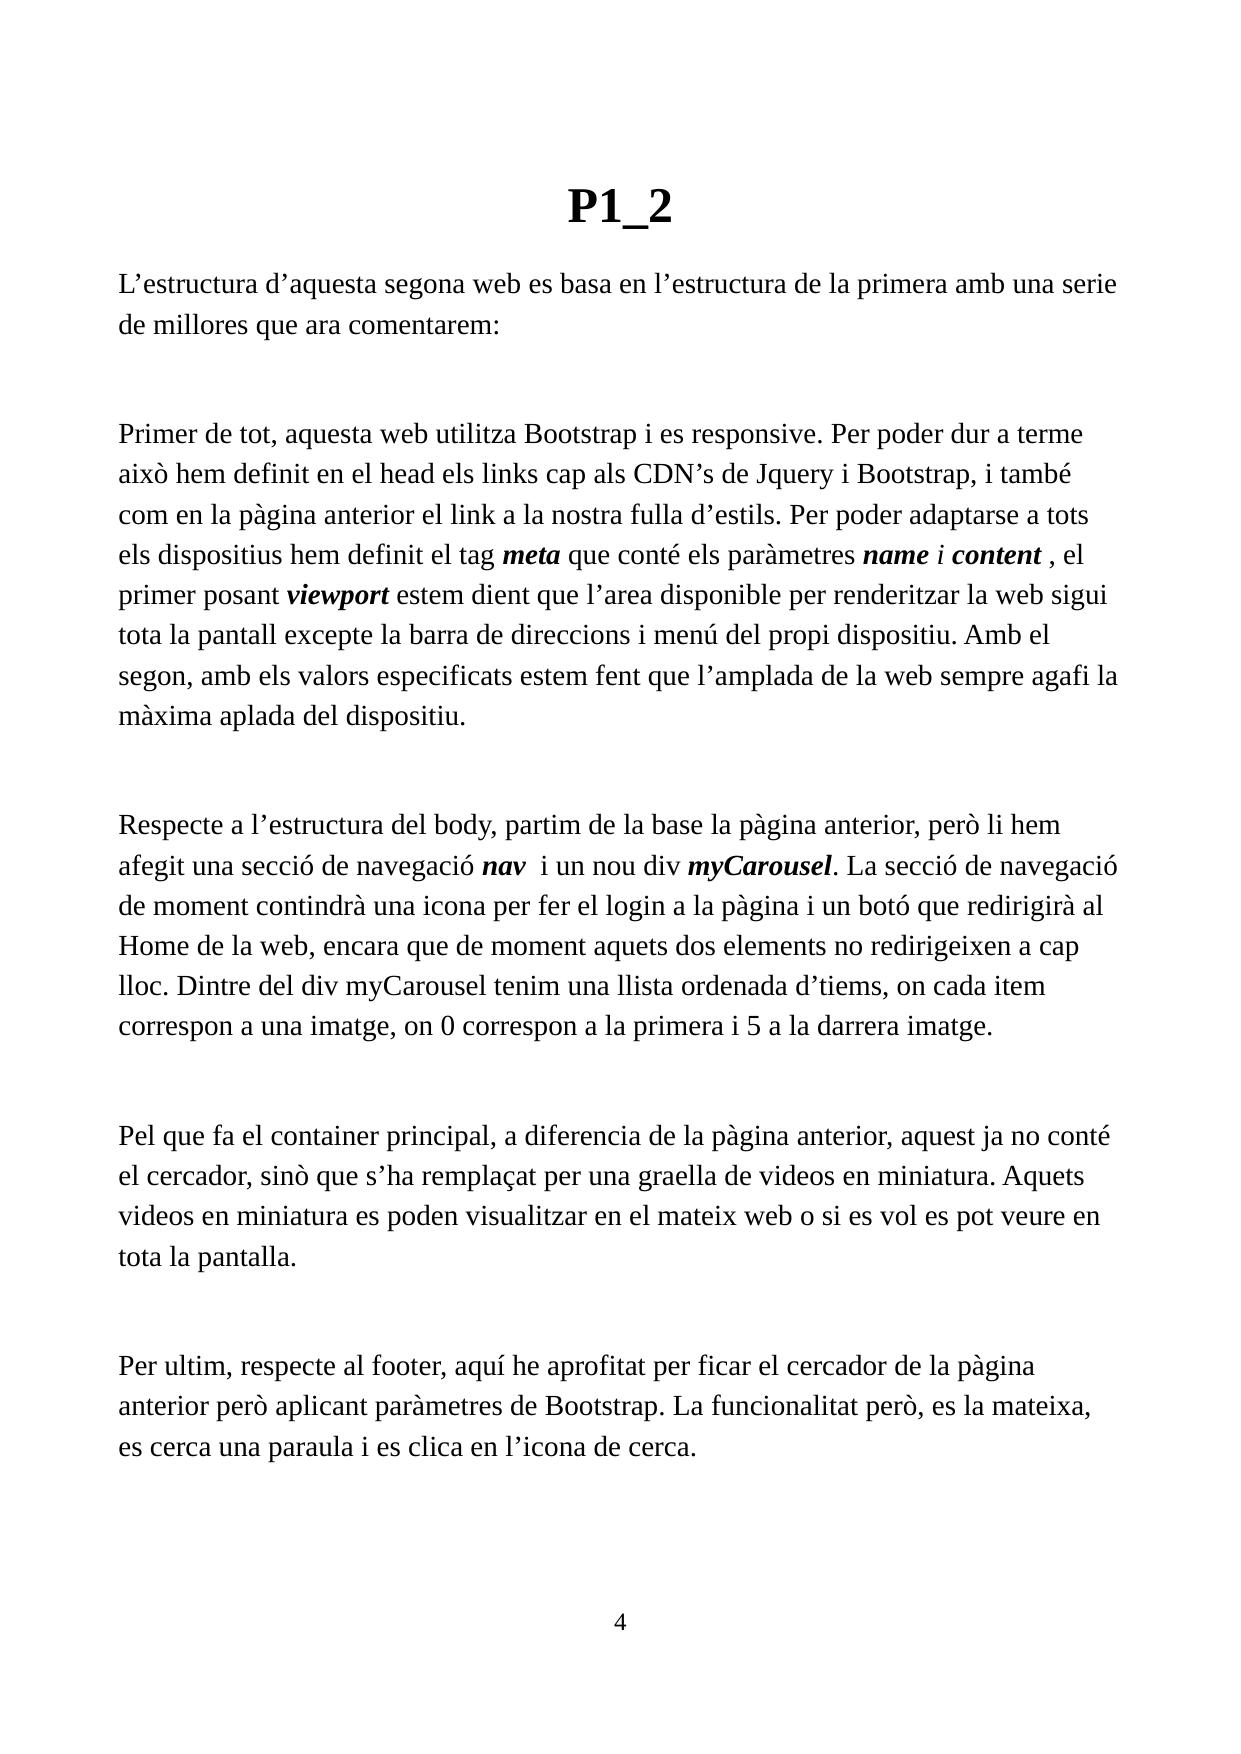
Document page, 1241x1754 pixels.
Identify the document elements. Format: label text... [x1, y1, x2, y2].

text Respecte a l’estructura del body, partim de la base la pàgina anterior, però li hem afegit una secció de navegació nav i un nou div myCarousel. La secció de navegació de moment contindrà una icona per fer el login a la pàgina i un botó que redirigirà al Home de la web, encara que de moment aquets dos elements no redirigeixen a cap lloc. Dintre del div myCarousel tenim una llista ordenada d’tiems, on cada item correspon a una imatge, on 0 correspon a la primera i 5 a la darrera imatge. [118, 807, 1122, 1042]
text Primer de tot, aquesta web utilitza Bootstrap i es responsive. Per poder dur a terme això hem definit en el head els links cap als CDN’s de Jquery i Bootstrap, i també com en la pàgina anterior el link a la nostra fulla d’estils. Per poder adaptarse a tots els dispositius hem definit el tag meta que conté els paràmetres name i content , el primer posant viewport estem dient que l’area disponible per renderitzar la web sigui tota la pantall excepte la barra de direccions i menú del propi dispositiu. Amb el segon, amb els valors especificats estem fent que l’amplada de la web sempre agafi la màxima aplada del dispositiu. [118, 416, 1122, 731]
text Pel que fa el container principal, a diferencia de la pàgina anterior, aquest ja no conté el cercador, sinò que s’ha remplaçat per una graella de videos en miniatura. Aquets videos en miniatura es poden visualitzar en el mateix web o si es vol es pot veure en tota la pantalla. [118, 1118, 1122, 1272]
text P1_2 [118, 176, 1122, 233]
text L’estructura d’aquesta segona web es basa en l’estructura de la primera amb una serie de millores que ara comentarem: [118, 267, 1122, 340]
text Per ultim, respecte al footer, aquí he aprofitat per ficar el cercador de la pàgina anterior però aplicant paràmetres de Bootstrap. La funcionalitat però, es la mateixa, es cerca una paraula i es clica en l’icona de cerca. [118, 1348, 1122, 1462]
